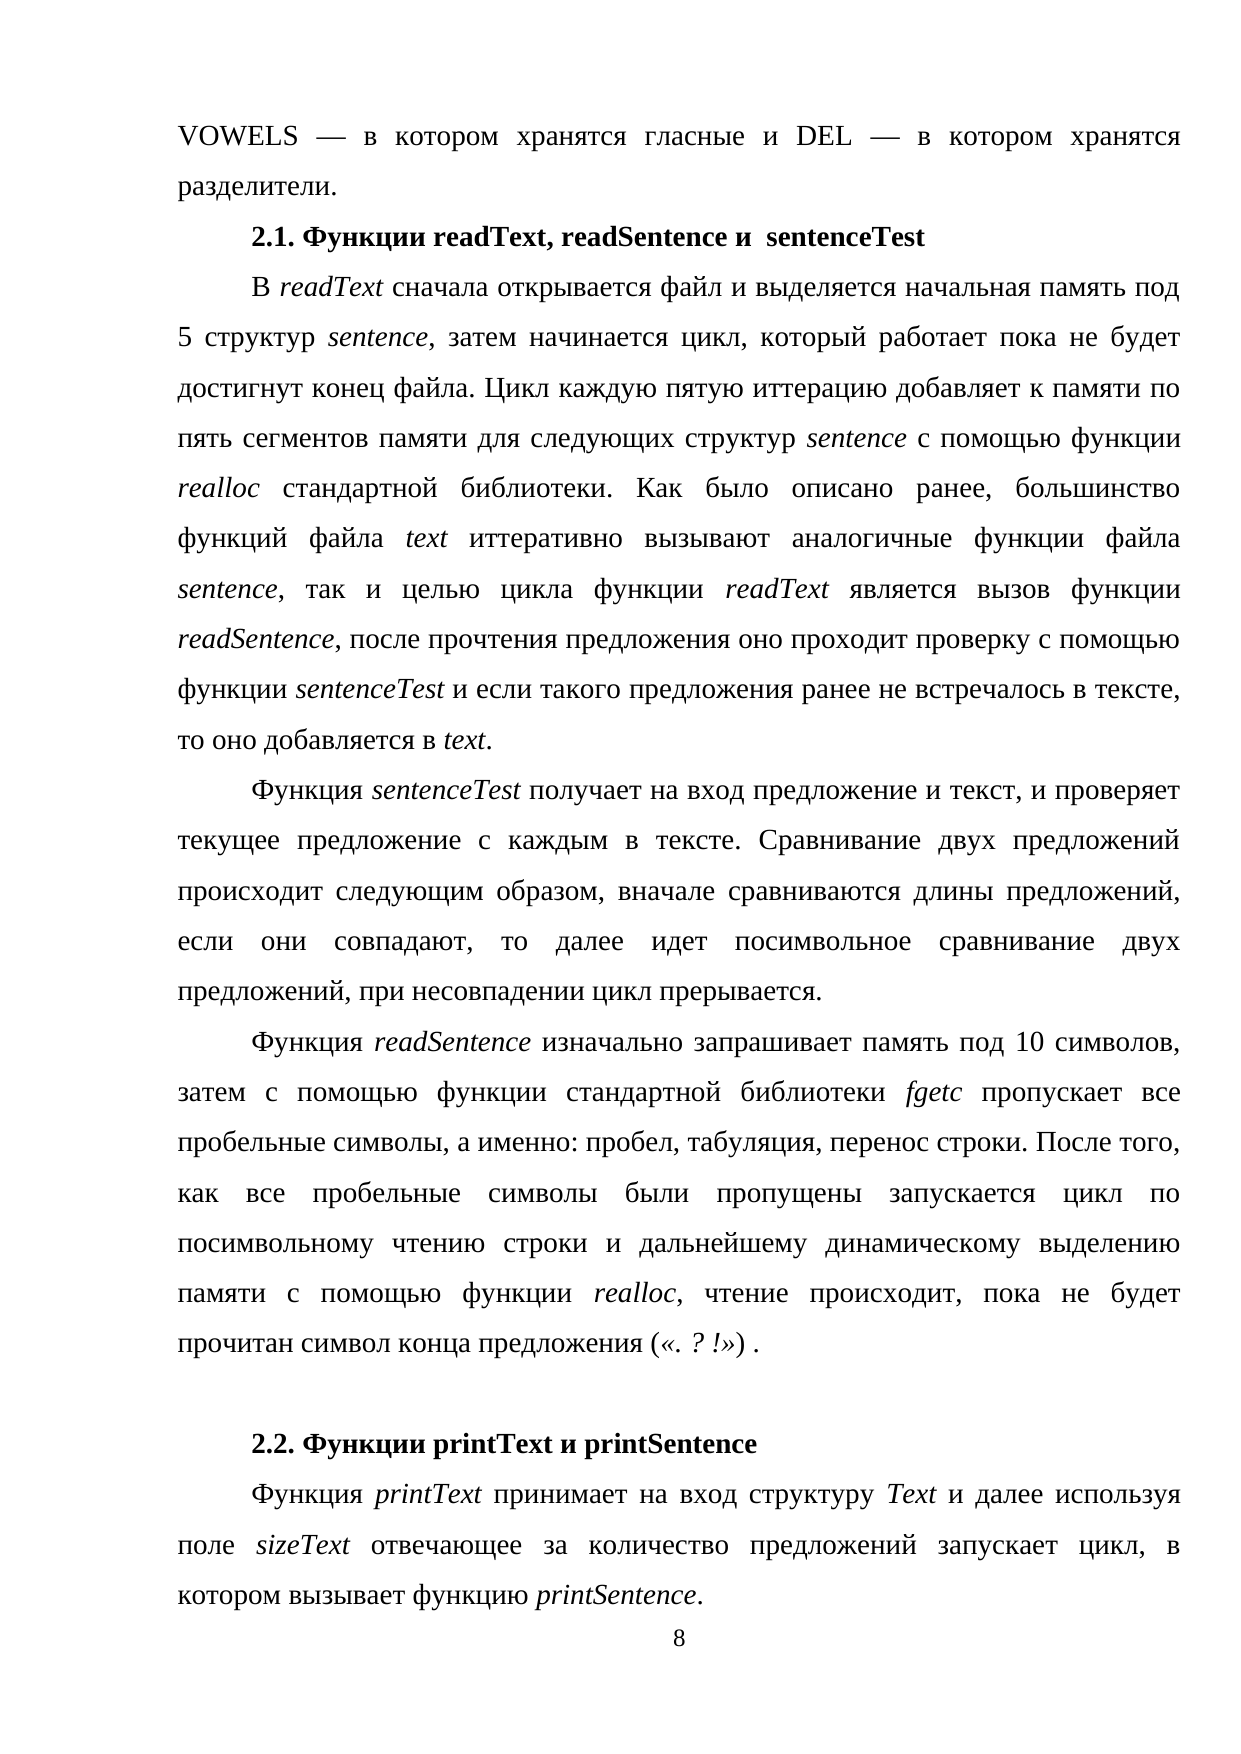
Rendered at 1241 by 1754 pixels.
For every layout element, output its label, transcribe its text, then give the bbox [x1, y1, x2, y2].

text Функция readSentence изначально запрашивает память под 10 символов, затем с помощью функции стандартной библиотеки fgetc пропускает все пробельные символы, а именно: пробел, табуляция, перенос строки. После того, как все пробельные символы были пропущены запускается цикл по посимвольному чтению строки и дальнейшему динамическому выделению памяти с помощью функции realloc, чтение происходит, пока не будет прочитан символ конца предложения («. ? !») . [177, 1024, 1181, 1359]
text VOWELS — в котором хранятся гласные и DEL — в котором хранятся разделители. [177, 118, 1181, 202]
text 2.2. Функции printText и printSentence [177, 1426, 1181, 1460]
text В readText сначала открывается файл и выделяется начальная память под 5 структур sentence, затем начинается цикл, который работает пока не будет достигнут конец файла. Цикл каждую пятую иттерацию добавляет к памяти по пять сегментов памяти для следующих структур sentence с помощью функции realloc стандартной библиотеки. Как было описано ранее, большинство функций файла text иттеративно вызывают аналогичные функции файла sentence, так и целью цикла функции readText является вызов функции readSentence, после прочтения предложения оно проходит проверку с помощью функции sentenceTest и если такого предложения ранее не встречалось в тексте, то оно добавляется в text. [177, 269, 1181, 755]
text Функция printText принимает на вход структуру Text и далее используя поле sizeText отвечающее за количество предложений запускает цикл, в котором вызывает функцию printSentence. [177, 1477, 1181, 1611]
text Функция sentenceTest получает на вход предложение и текст, и проверяет текущее предложение с каждым в тексте. Сравнивание двух предложений происходит следующим образом, вначале сравниваются длины предложений, если они совпадают, то далее идет посимвольное сравнивание двух предложений, при несовпадении цикл прерывается. [177, 772, 1181, 1007]
text 2.1. Функции readText, readSentence и sentenceTest [177, 219, 1181, 252]
